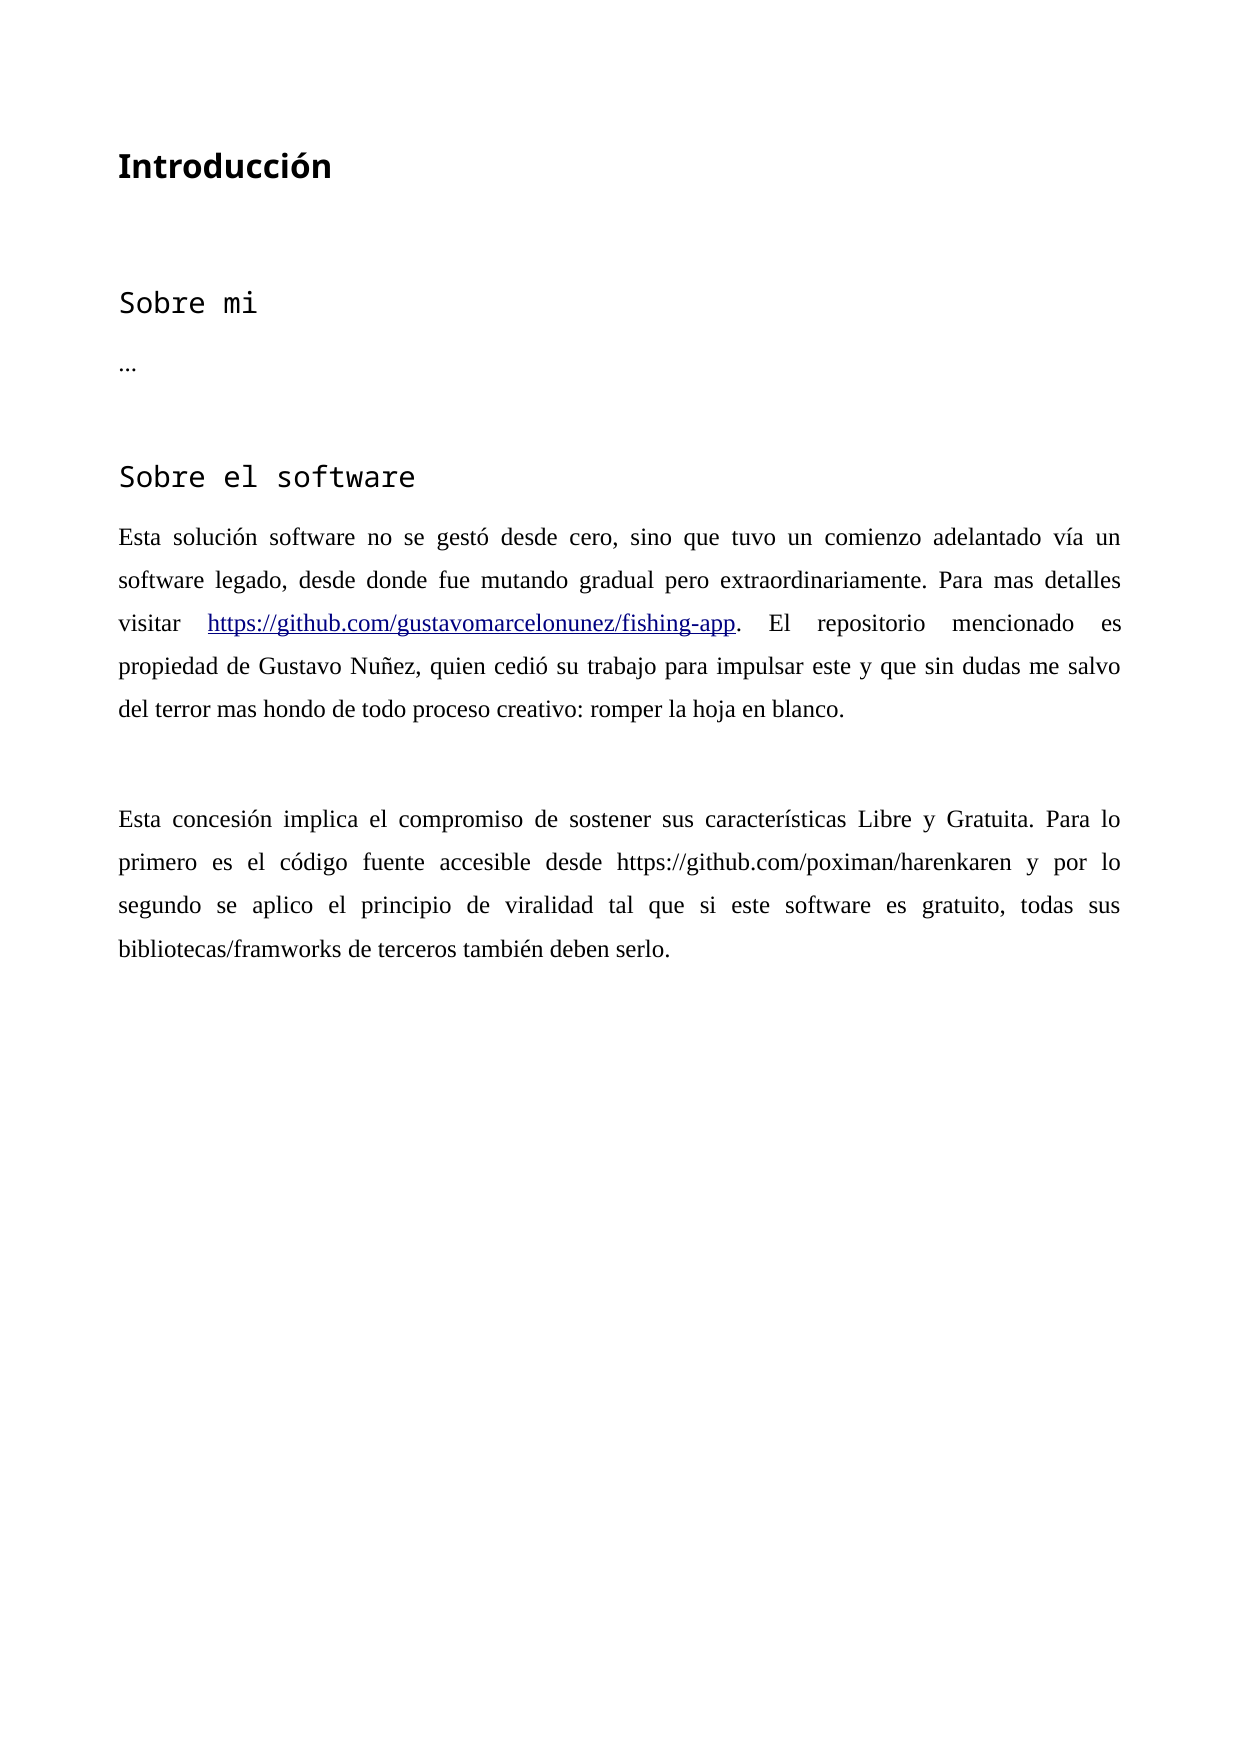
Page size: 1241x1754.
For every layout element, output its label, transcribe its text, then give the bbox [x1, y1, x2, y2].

subtitle Sobre mi [118, 283, 1122, 322]
subtitle Sobre el software [118, 456, 1122, 496]
text Esta solución software no se gestó desde cero, sino que tuvo un comienzo adelantado vía un software legado, desde donde fue mutando gradual pero extraordinariamente. Para mas detalles visitar https://github.com/gustavomarcelonunez/fishing-app. El repositorio mencionado es propiedad de Gustavo Nuñez, quien cedió su trabajo para impulsar este y que sin dudas me salvo del terror mas hondo de todo proceso creativo: romper la hoja en blanco. [118, 522, 1122, 723]
text Esta concesión implica el compromiso de sostener sus características Libre y Gratuita. Para lo primero es el código fuente accesible desde https://github.com/poximan/harenkaren y por lo segundo se aplico el principio de viralidad tal que si este software es gratuito, todas sus bibliotecas/framworks de terceros también deben serlo. [118, 804, 1122, 962]
text ... [118, 348, 1122, 377]
subtitle Introducción [118, 143, 1122, 188]
